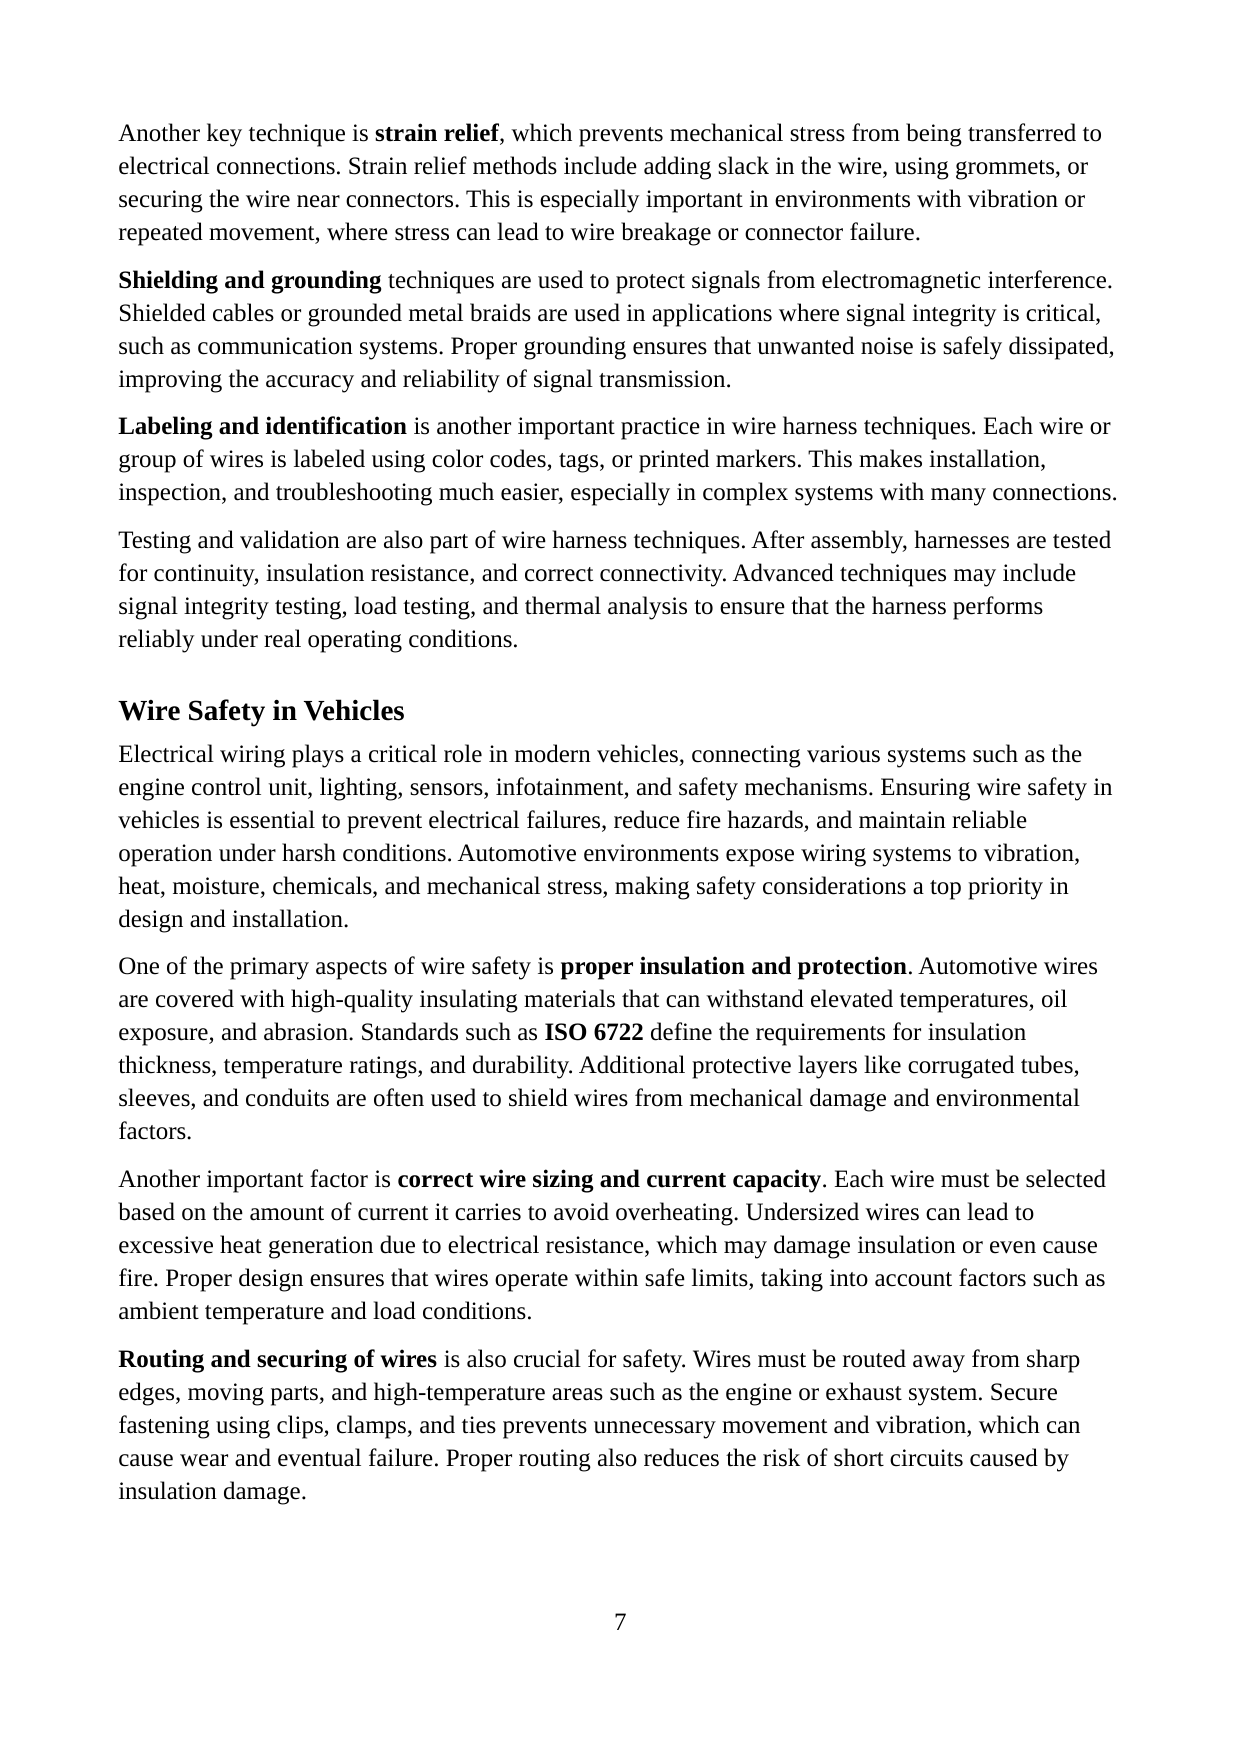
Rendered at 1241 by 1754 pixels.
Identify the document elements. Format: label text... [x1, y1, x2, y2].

text Labeling and identification is another important practice in wire harness techniques. Each wire or group of wires is labeled using color codes, tags, or printed markers. This makes installation, inspection, and troubleshooting much easier, especially in complex systems with many connections. [118, 411, 1122, 506]
text Another important factor is correct wire sizing and current capacity. Each wire must be selected based on the amount of current it carries to avoid overheating. Undersized wires can lead to excessive heat generation due to electrical resistance, which may damage insulation or even cause fire. Proper design ensures that wires operate within safe limits, taking into account factors such as ambient temperature and load conditions. [118, 1164, 1122, 1325]
text Another key technique is strain relief, which prevents mechanical stress from being transferred to electrical connections. Strain relief methods include adding slack in the wire, using grommets, or securing the wire near connectors. This is especially important in environments with vibration or repeated movement, where stress can lead to wire breakage or connector failure. [118, 118, 1122, 246]
text Shielding and grounding techniques are used to protect signals from electromagnetic interference. Shielded cables or grounded metal braids are used in applications where signal integrity is critical, such as communication systems. Proper grounding ensures that unwanted noise is safely dissipated, improving the accuracy and reliability of signal transmission. [118, 265, 1122, 393]
subtitle Wire Safety in Vehicles [118, 693, 1122, 726]
text Electrical wiring plays a critical role in modern vehicles, connecting various systems such as the engine control unit, lighting, sensors, infotainment, and safety mechanisms. Ensuring wire safety in vehicles is essential to prevent electrical failures, reduce fire hazards, and maintain reliable operation under harsh conditions. Automotive environments expose wiring systems to vibration, heat, moisture, chemicals, and mechanical stress, making safety considerations a top priority in design and installation. [118, 739, 1122, 932]
text Routing and securing of wires is also crucial for safety. Wires must be routed away from sharp edges, moving parts, and high-temperature areas such as the engine or exhaust system. Secure fastening using clips, clamps, and ties prevents unnecessary movement and vibration, which can cause wear and eventual failure. Proper routing also reduces the risk of short circuits caused by insulation damage. [118, 1344, 1122, 1504]
text Testing and validation are also part of wire harness techniques. After assembly, harnesses are tested for continuity, insulation resistance, and correct connectivity. Advanced techniques may include signal integrity testing, load testing, and thermal analysis to ensure that the harness performs reliably under real operating conditions. [118, 525, 1122, 653]
text One of the primary aspects of wire safety is proper insulation and protection. Automotive wires are covered with high-quality insulating materials that can withstand elevated temperatures, oil exposure, and abrasion. Standards such as ISO 6722 define the requirements for insulation thickness, temperature ratings, and durability. Additional protective layers like corrugated tubes, sleeves, and conduits are often used to shield wires from mechanical damage and environmental factors. [118, 951, 1122, 1145]
